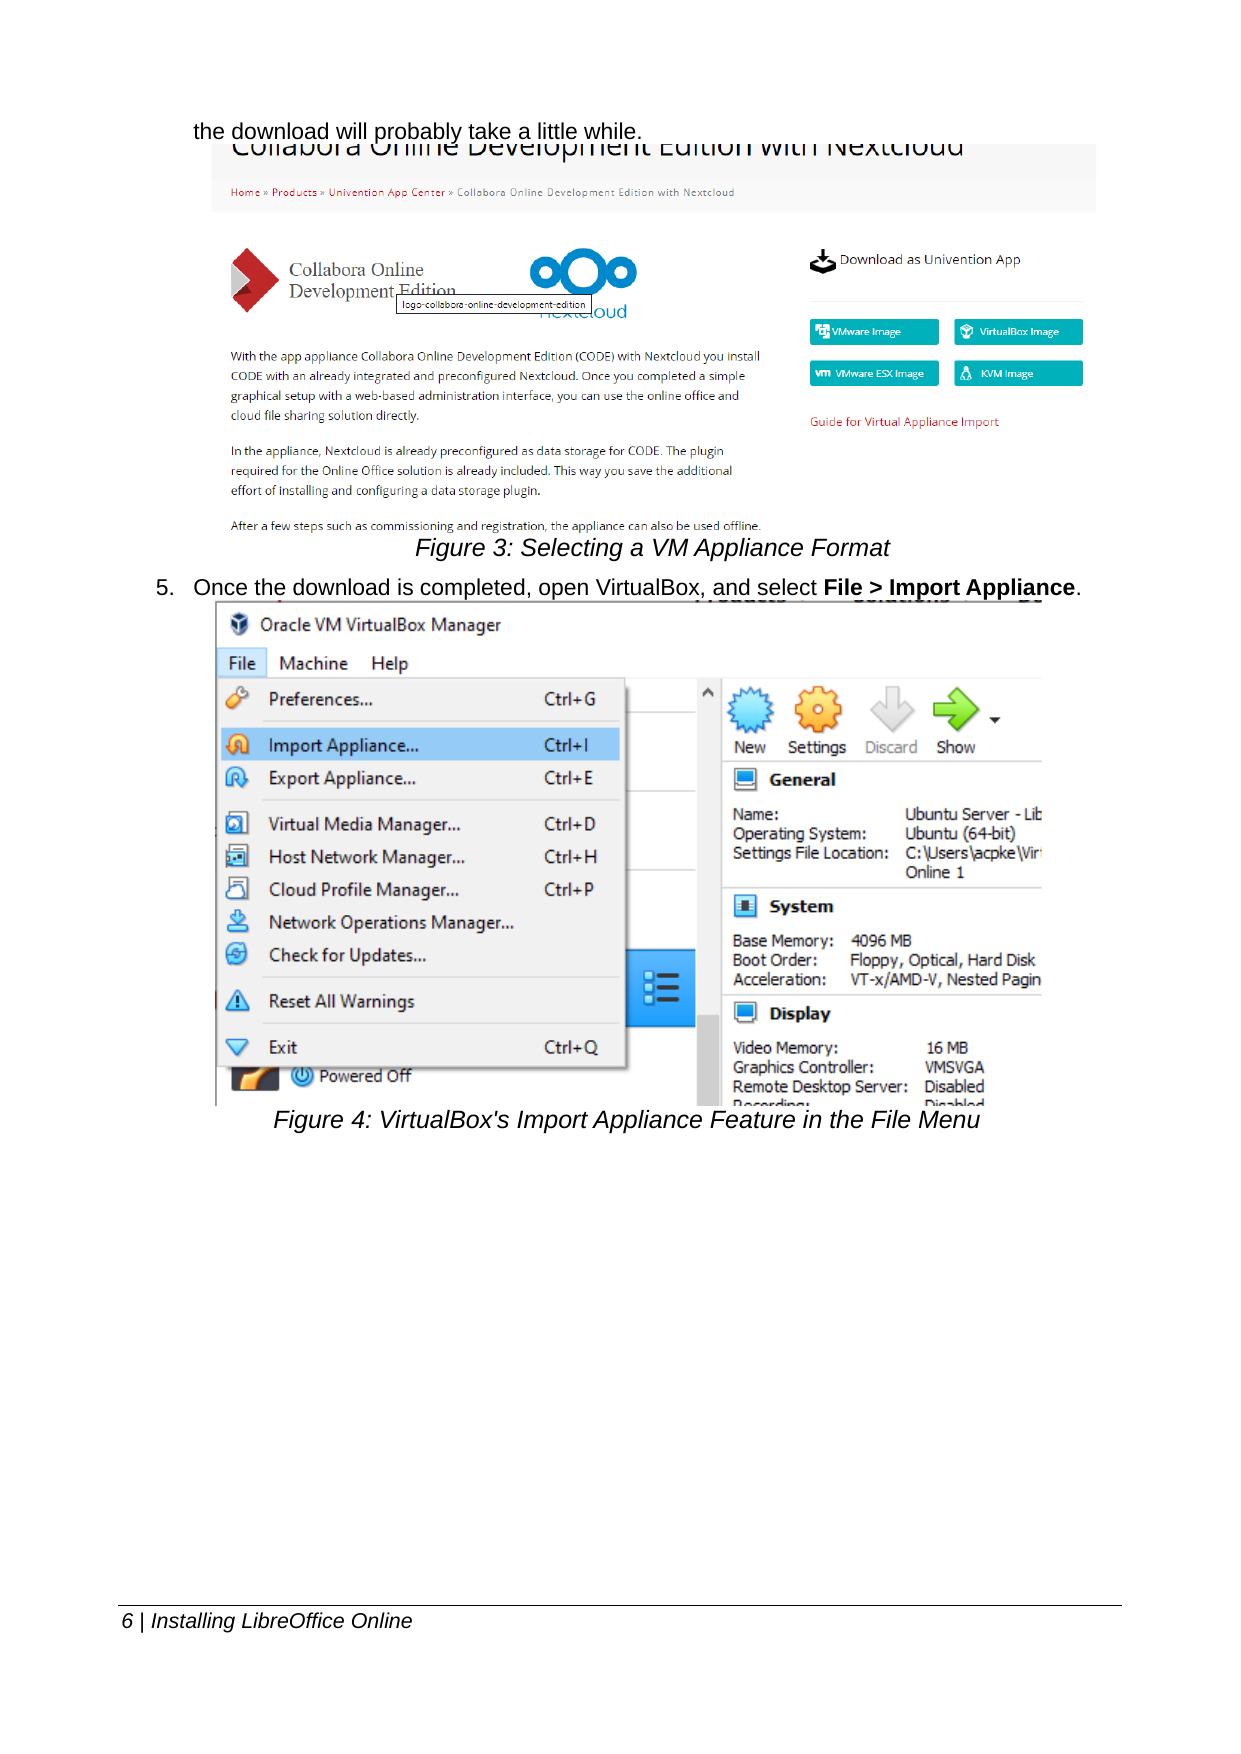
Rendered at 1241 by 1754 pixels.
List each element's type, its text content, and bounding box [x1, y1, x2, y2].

list the download will probably take a little while. [156, 118, 1122, 562]
list Figure 4: VirtualBox's Import Appliance Feature in the File Menu [193, 601, 1063, 1134]
list Figure 3: Selecting a VM Appliance Format [193, 144, 1114, 562]
picture [211, 144, 1097, 533]
picture [215, 600, 1042, 1106]
list Once the download is completed, open VirtualBox, and select File > Import Appliance. [156, 574, 1122, 1134]
